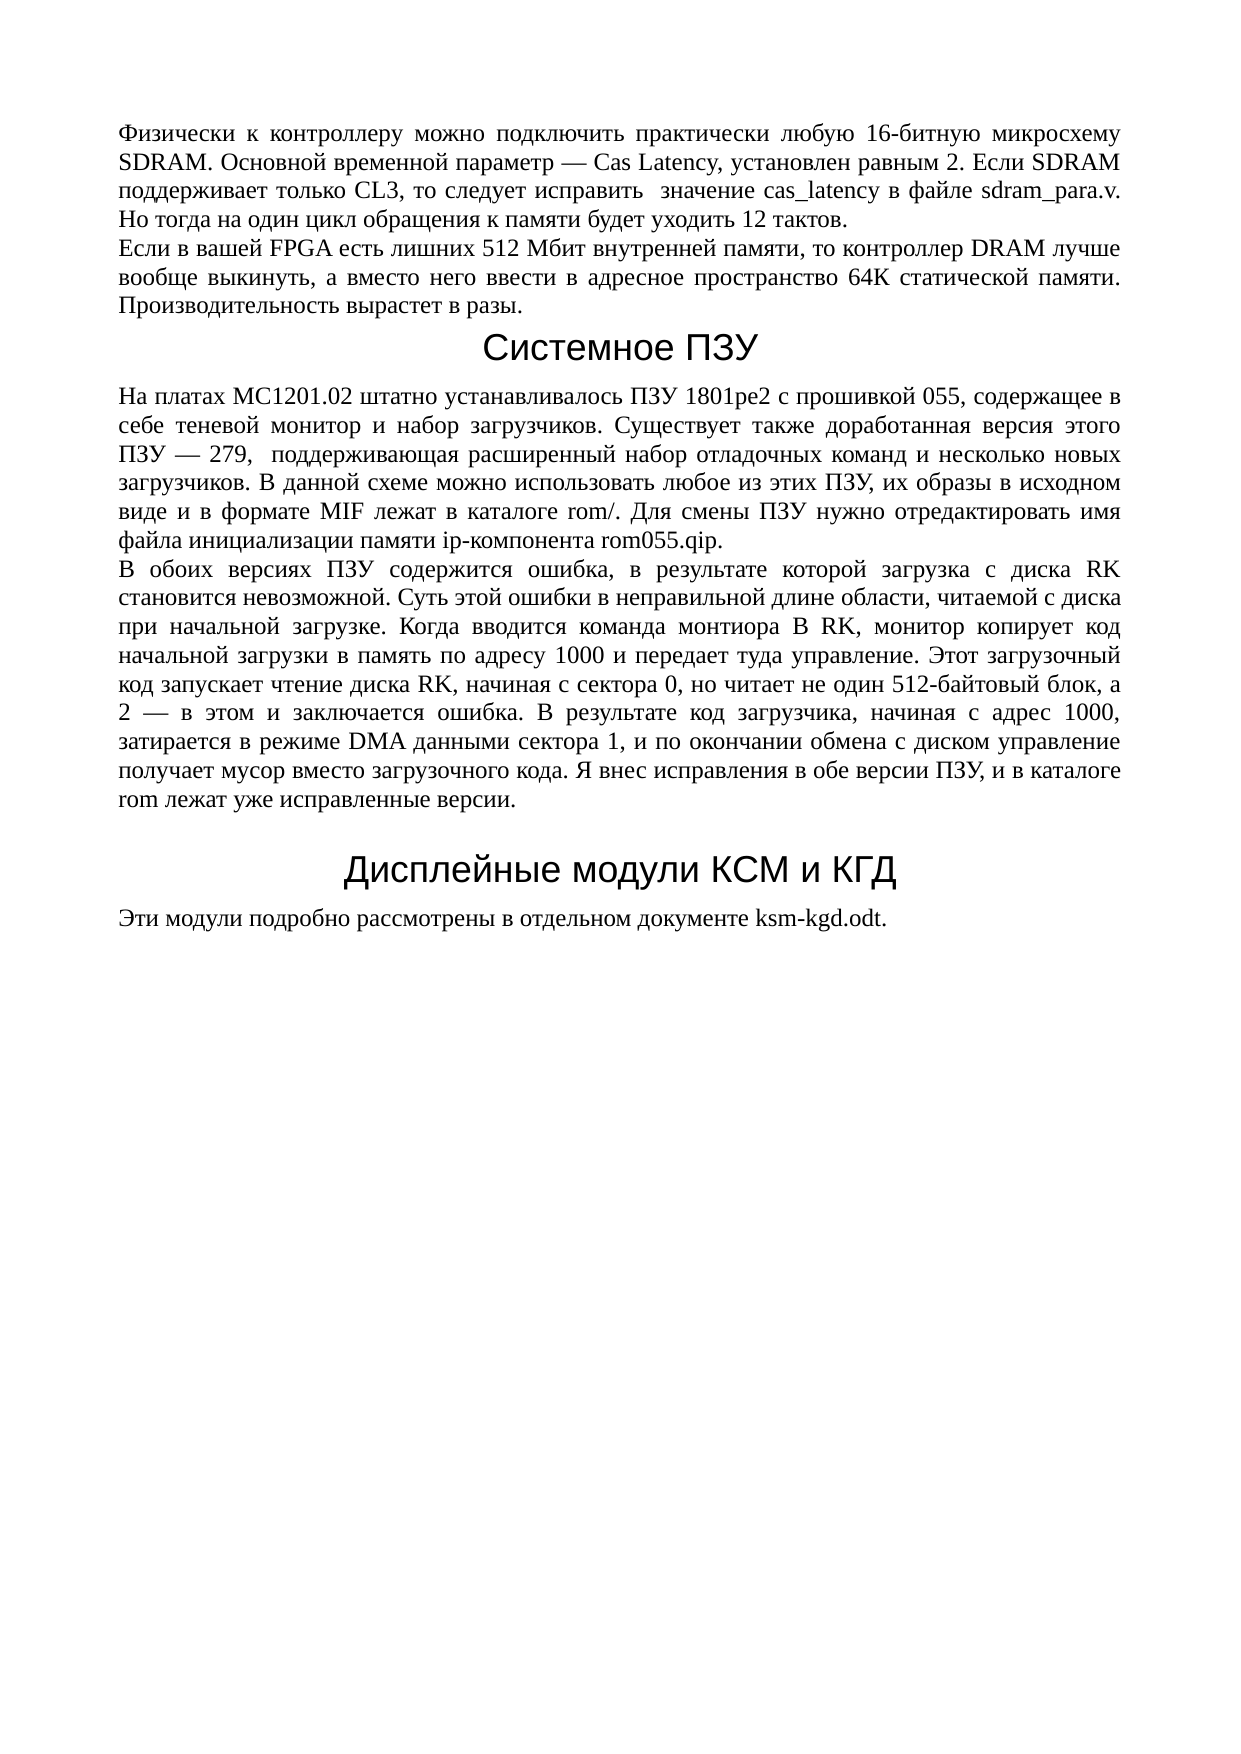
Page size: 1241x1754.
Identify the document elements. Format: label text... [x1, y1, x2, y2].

text На платах МС1201.02 штатно устанавливалось ПЗУ 1801ре2 с прошивкой 055, содержащее в себе теневой монитор и набор загрузчиков. Существует также доработанная версия этого ПЗУ — 279, поддерживающая расширенный набор отладочных команд и несколько новых загрузчиков. В данной схеме можно использовать любое из этих ПЗУ, их образы в исходном виде и в формате MIF лежат в каталоге rom/. Для смены ПЗУ нужно отредактировать имя файла инициализации памяти ip-компонента rom055.qip. [118, 381, 1122, 554]
subtitle Дисплейные модули КСМ и КГД [118, 847, 1122, 891]
subtitle Системное ПЗУ [118, 326, 1122, 369]
text В обоих версиях ПЗУ содержится ошибка, в результате которой загрузка с диска RK становится невозможной. Суть этой ошибки в неправильной длине области, читаемой с диска при начальной загрузке. Когда вводится команда монтиора B RK, монитор копирует код начальной загрузки в память по адресу 1000 и передает туда управление. Этот загрузочный код запускает чтение диска RK, начиная с сектора 0, но читает не один 512-байтовый блок, а 2 — в этом и заключается ошибка. В результате код загрузчика, начиная с адрес 1000, затирается в режиме DMA данными сектора 1, и по окончании обмена с диском управление получает мусор вместо загрузочного кода. Я внес исправления в обе версии ПЗУ, и в каталоге rom лежат уже исправленные версии. [118, 554, 1122, 812]
text Физически к контроллеру можно подключить практически любую 16-битную микросхему SDRAM. Основной временной параметр — Cas Latency, установлен равным 2. Если SDRAM поддерживает только CL3, то следует исправить значение cas_latency в файле sdram_para.v. Но тогда на один цикл обращения к памяти будет уходить 12 тактов. [118, 118, 1122, 233]
text Если в вашей FPGA есть лишних 512 Мбит внутренней памяти, то контроллер DRAM лучше вообще выкинуть, а вместо него ввести в адресное пространство 64К статической памяти. Производительность вырастет в разы. [118, 233, 1122, 319]
text Эти модули подробно рассмотрены в отдельном документе ksm-kgd.odt. [118, 903, 1122, 932]
